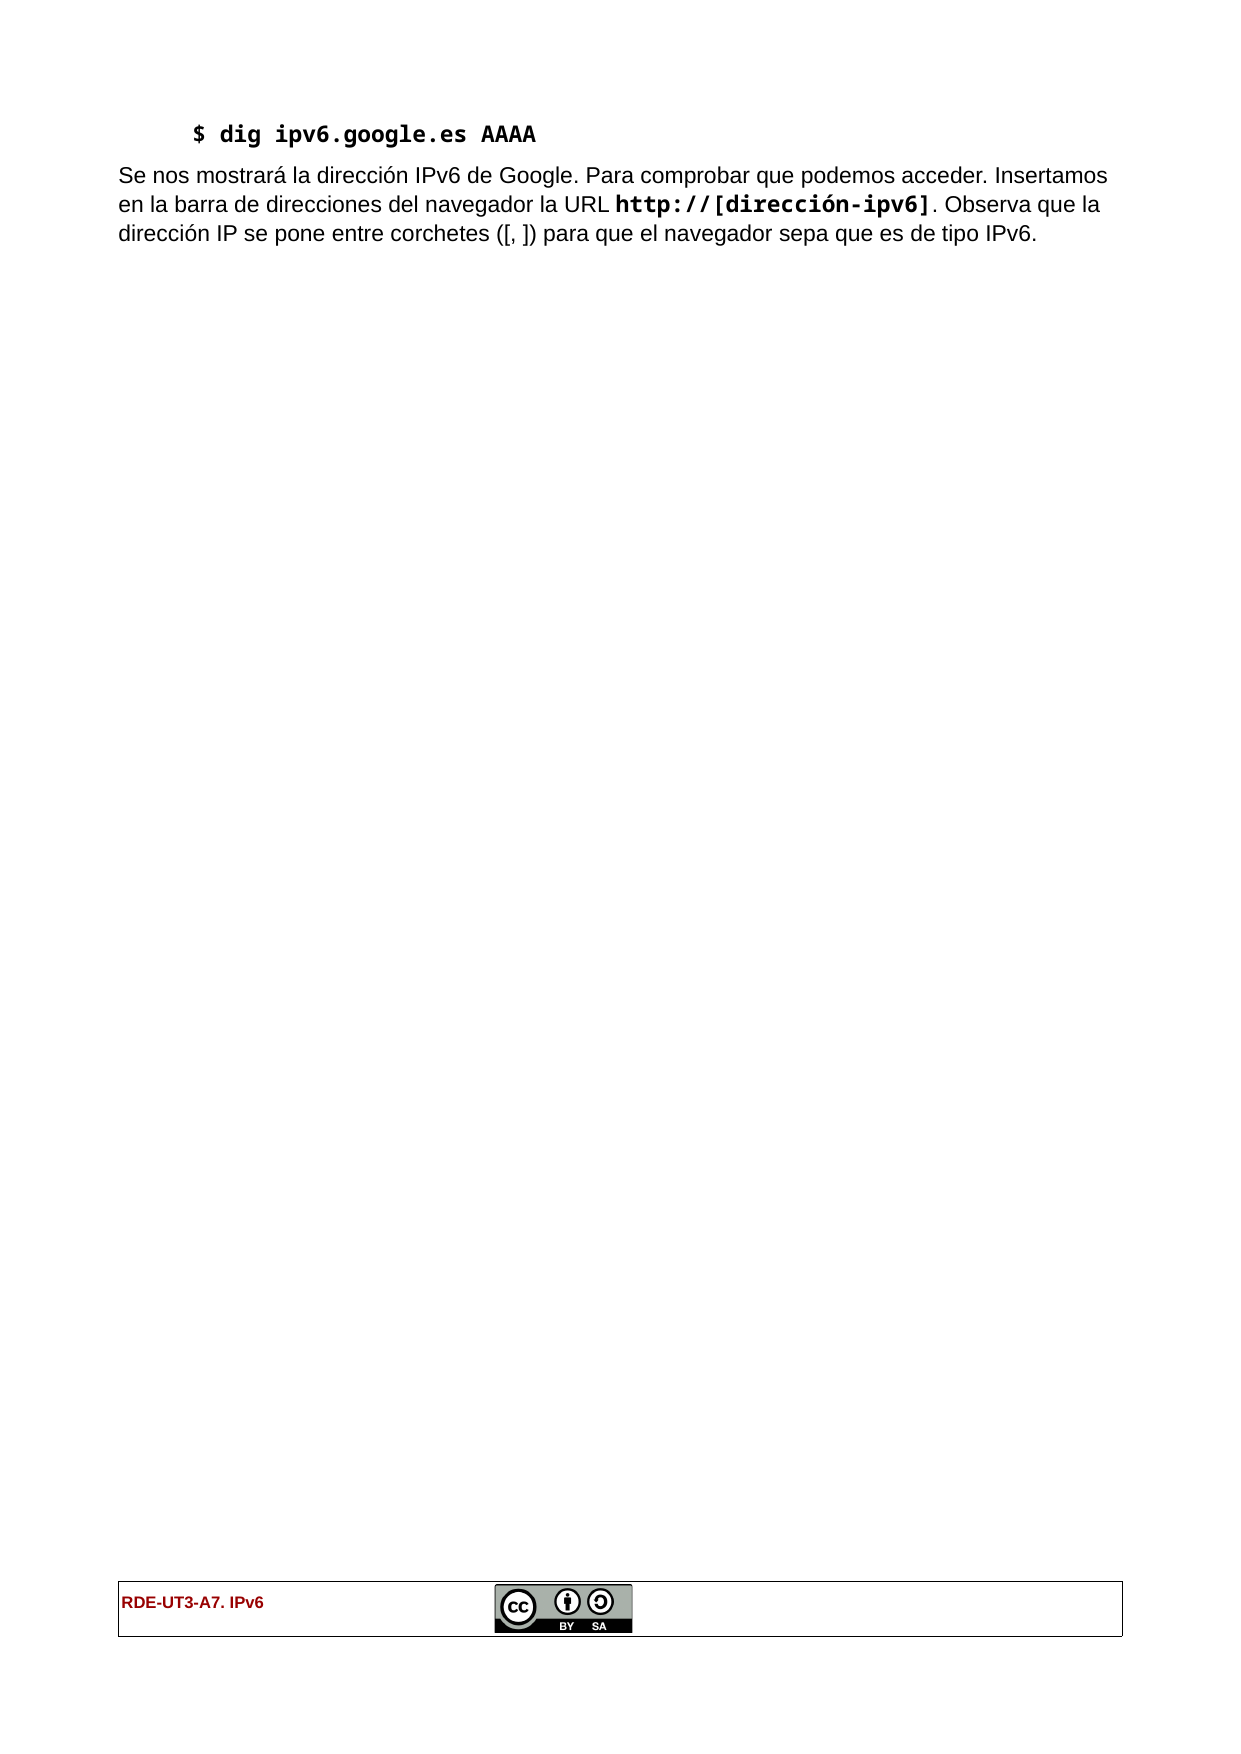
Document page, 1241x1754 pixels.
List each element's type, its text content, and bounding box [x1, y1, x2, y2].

picture [494, 1584, 633, 1633]
text Se nos mostrará la dirección IPv6 de Google. Para comprobar que podemos acceder. Insertamos en la barra de direcciones del navegador la URL http://[dirección-ipv6]. Observa que la dirección IP se pone entre corchetes ([, ]) para que el navegador sepa que es de tipo IPv6. [118, 162, 1122, 246]
text $ dig ipv6.google.es AAAA [192, 118, 1122, 149]
